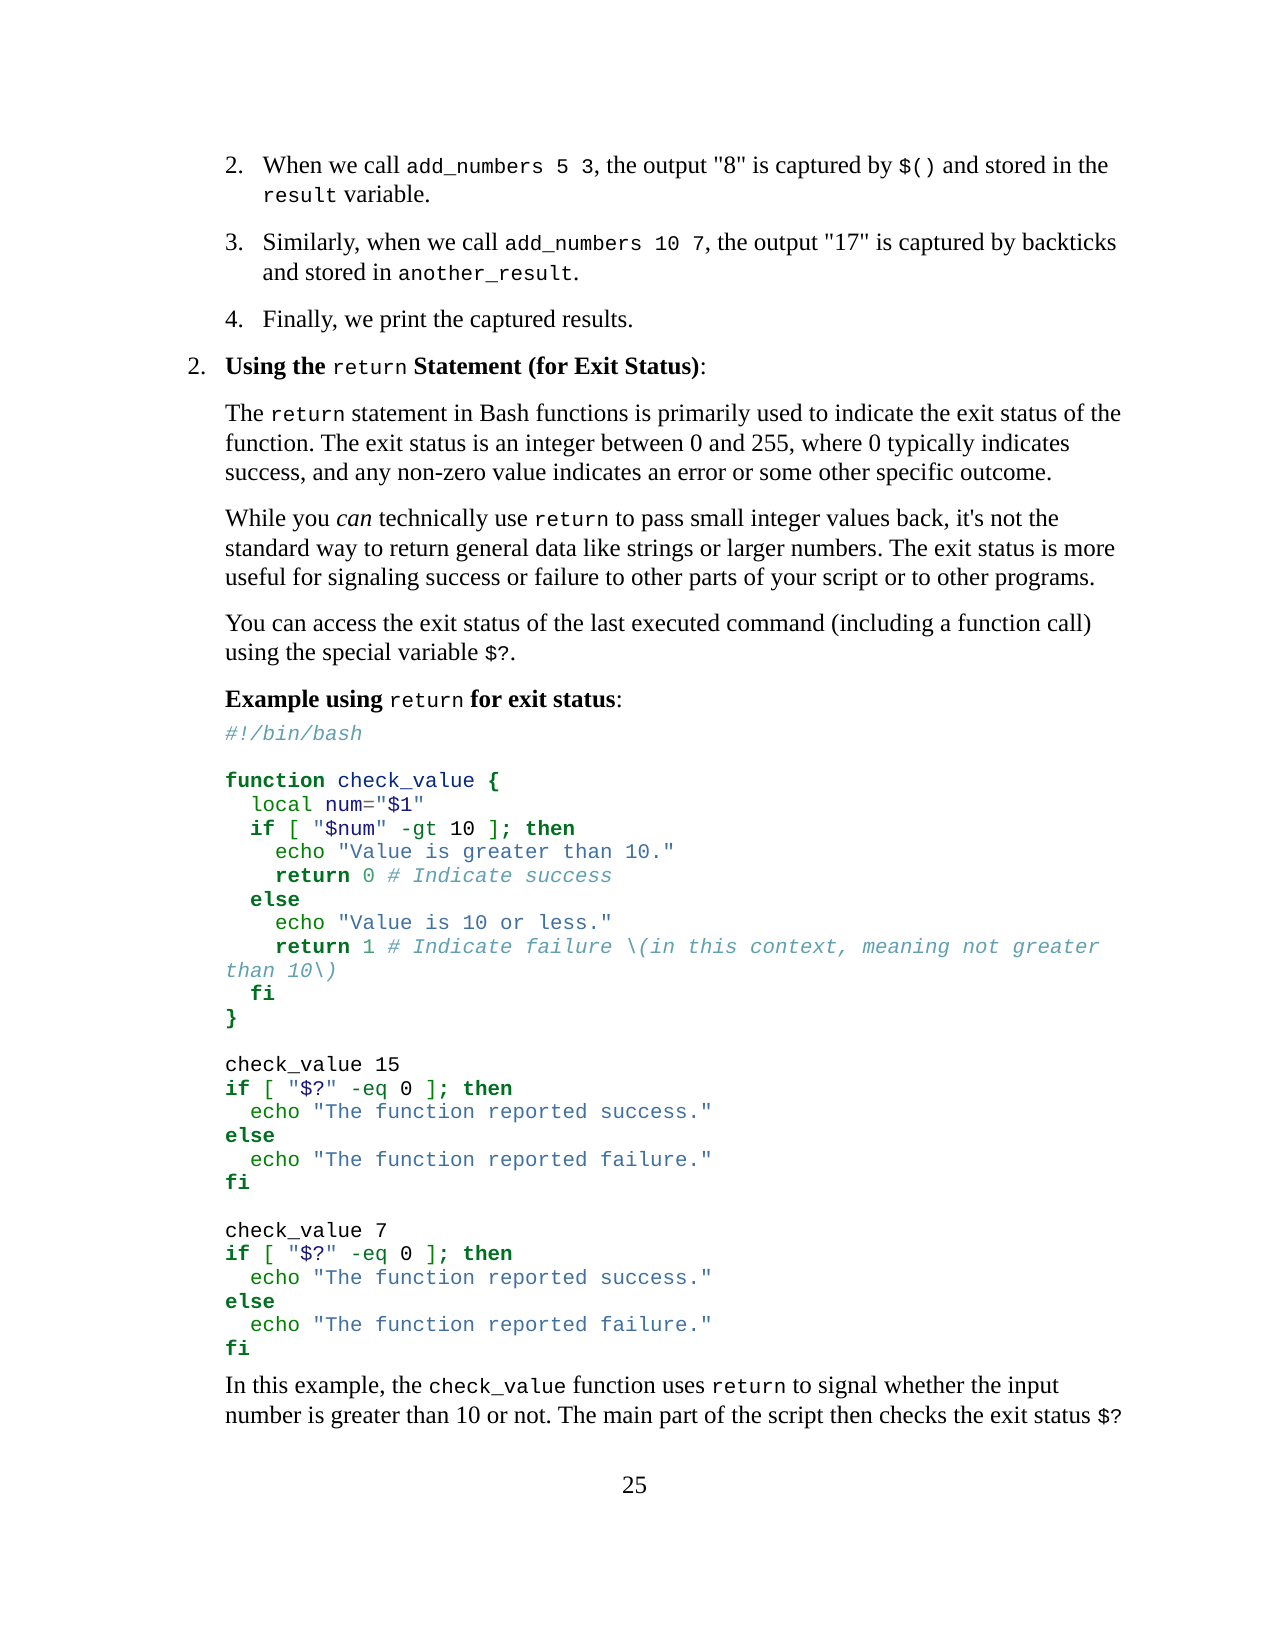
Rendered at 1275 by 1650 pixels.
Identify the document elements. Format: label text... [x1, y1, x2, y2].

list When we call add_numbers 5 3, the output "8" is captured by $() and stored in the result variable. [225, 150, 1125, 209]
list You can access the exit status of the last executed command (including a function call) using the special variable $?. [187, 608, 1125, 667]
list local num="$1" [187, 794, 1125, 818]
list echo "Value is 10 or less." [187, 912, 1125, 936]
list fi [187, 983, 1125, 1007]
list return 1 # Indicate failure \(in this context, meaning not greater than 10\) [187, 936, 1125, 983]
list fi [187, 1172, 1125, 1196]
list While you can technically use return to pass small integer values back, it's not the standard way to return general data like strings or larger numbers. The exit status is more useful for signaling success or failure to other parts of your script or to other programs. [187, 503, 1125, 590]
list The return statement in Bash functions is primarily used to indicate the exit status of the function. The exit status is an integer between 0 and 255, where 0 typically indicates success, and any non-zero value indicates an error or some other specific outcome. [187, 398, 1125, 485]
list check_value 15 [187, 1054, 1125, 1078]
list else [187, 889, 1125, 912]
list } [187, 1007, 1125, 1031]
list echo "The function reported failure." [187, 1149, 1125, 1172]
list Similarly, when we call add_numbers 10 7, the output "17" is captured by backticks and stored in another_result. [225, 227, 1125, 286]
list echo "The function reported success." [187, 1267, 1125, 1291]
list if [ "$?" -eq 0 ]; then [187, 1078, 1125, 1101]
list else [187, 1125, 1125, 1149]
list check_value 7 [187, 1220, 1125, 1243]
list Finally, we print the captured results. [225, 304, 1125, 333]
list else [187, 1291, 1125, 1314]
list fi [187, 1338, 1125, 1362]
list echo "The function reported success." [187, 1101, 1125, 1125]
list #!/bin/bash [187, 723, 1125, 747]
list return 0 # Indicate success [187, 865, 1125, 889]
list Example using return for exit status: [187, 684, 1125, 714]
list function check_value { [187, 770, 1125, 794]
list if [ "$num" -gt 10 ]; then [187, 818, 1125, 841]
list if [ "$?" -eq 0 ]; then [187, 1243, 1125, 1267]
list echo "The function reported failure." [187, 1314, 1125, 1338]
list In this example, the check_value function uses return to signal whether the input number is greater than 10 or not. The main part of the script then checks the exit status $? [187, 1371, 1125, 1430]
list Using the return Statement (for Exit Status): [187, 351, 1125, 380]
list echo "Value is greater than 10." [187, 841, 1125, 865]
